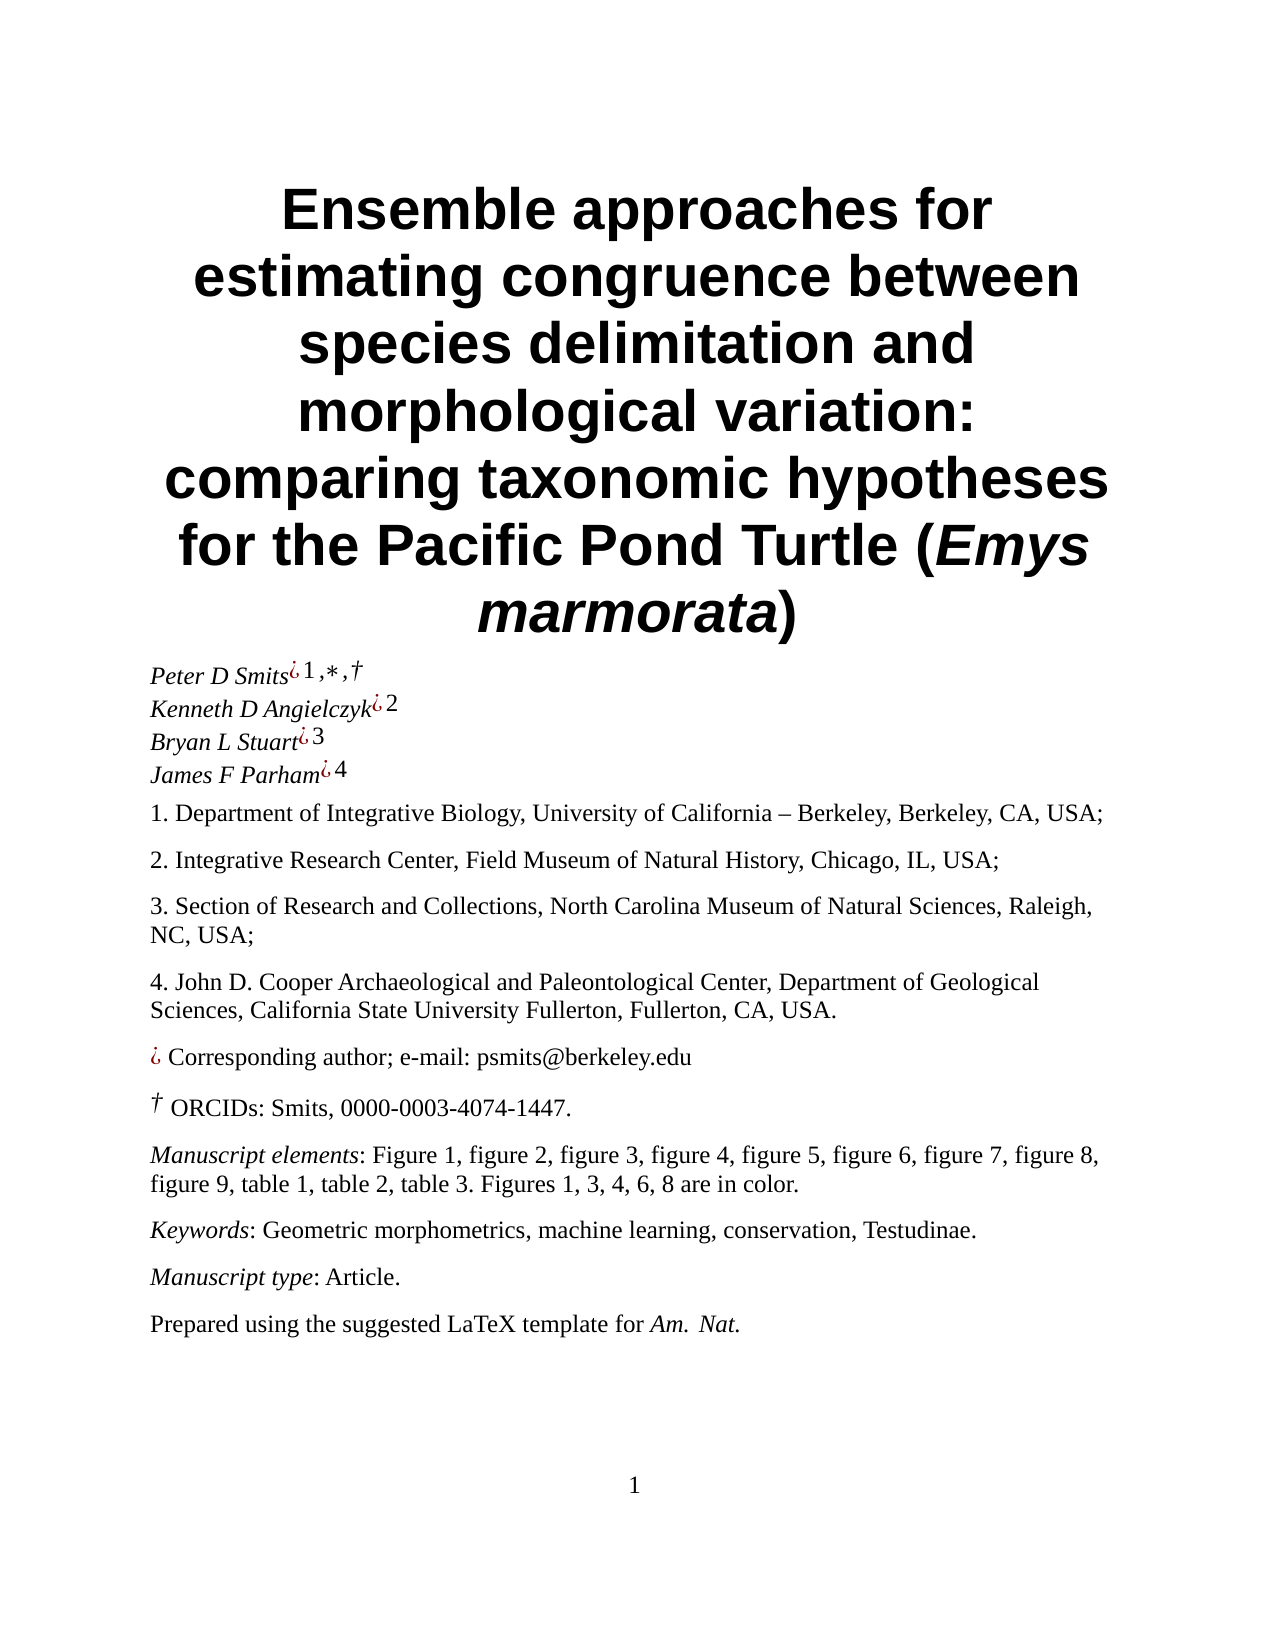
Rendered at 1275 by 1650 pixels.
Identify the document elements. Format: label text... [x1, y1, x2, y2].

title Ensemble approaches for estimating congruence between species delimitation and morphological variation: comparing taxonomic hypotheses for the Pacific Pond Turtle (Emys marmorata) [150, 175, 1125, 644]
text Manuscript elements: Figure 1, figure 2, figure 3, figure 4, figure 5, figure 6, figure 7, figure 8, figure 9, table 1, table 2, table 3. Figures 1, 3, 4, 6, 8 are in color. [150, 1140, 1125, 1197]
text Corresponding author; e-mail: psmits@berkeley.edu [150, 1042, 1125, 1071]
text 4. John D. Cooper Archaeological and Paleontological Center, Department of Geological Sciences, California State University Fullerton, Fullerton, CA, USA. [150, 967, 1125, 1024]
text 2. Integrative Research Center, Field Museum of Natural History, Chicago, IL, USA; [150, 845, 1125, 873]
text ORCIDs: Smits, 0000-0003-4074-1447. [150, 1089, 1125, 1122]
text 1. Department of Integrative Biology, University of California – Berkeley, Berkeley, CA, USA; [150, 798, 1125, 827]
text Manuscript type: Article. [150, 1262, 1125, 1291]
text Prepared using the suggested LaTeX template for Am. Nat. [150, 1309, 1125, 1337]
text Peter D Smits Kenneth D Angielczyk Bryan L Stuart James F Parham [150, 657, 1125, 789]
text 3. Section of Research and Collections, North Carolina Museum of Natural Sciences, Raleigh, NC, USA; [150, 891, 1125, 949]
text Keywords: Geometric morphometrics, machine learning, conservation, Testudinae. [150, 1215, 1125, 1244]
